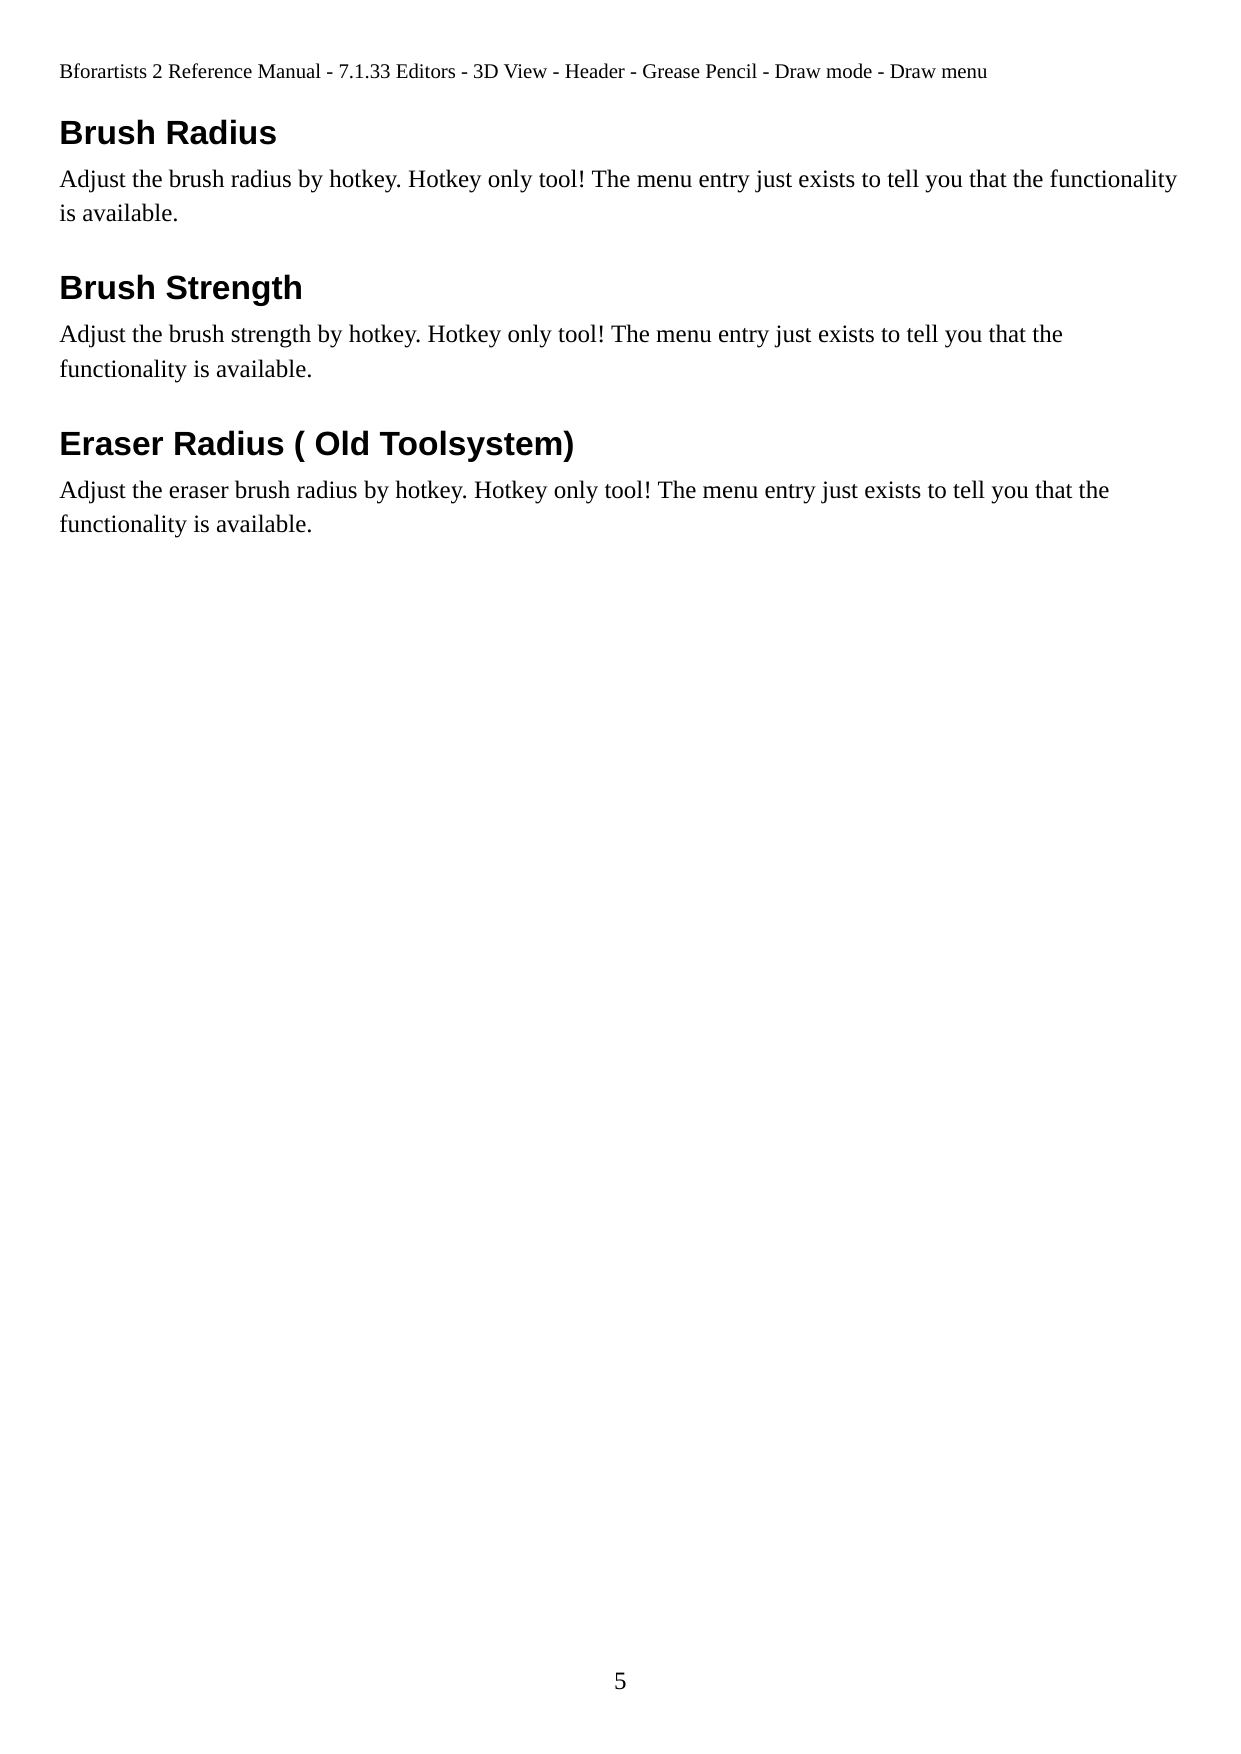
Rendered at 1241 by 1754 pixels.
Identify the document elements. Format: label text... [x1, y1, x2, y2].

text Adjust the eraser brush radius by hotkey. Hotkey only tool! The menu entry just exists to tell you that the functionality is available. [59, 475, 1181, 538]
subtitle Brush Strength [59, 268, 1181, 307]
text Adjust the brush strength by hotkey. Hotkey only tool! The menu entry just exists to tell you that the functionality is available. [59, 319, 1181, 382]
subtitle Eraser Radius ( Old Toolsystem) [59, 424, 1181, 462]
subtitle Brush Radius [59, 113, 1181, 151]
text Adjust the brush radius by hotkey. Hotkey only tool! The menu entry just exists to tell you that the functionality is available. [59, 164, 1181, 227]
